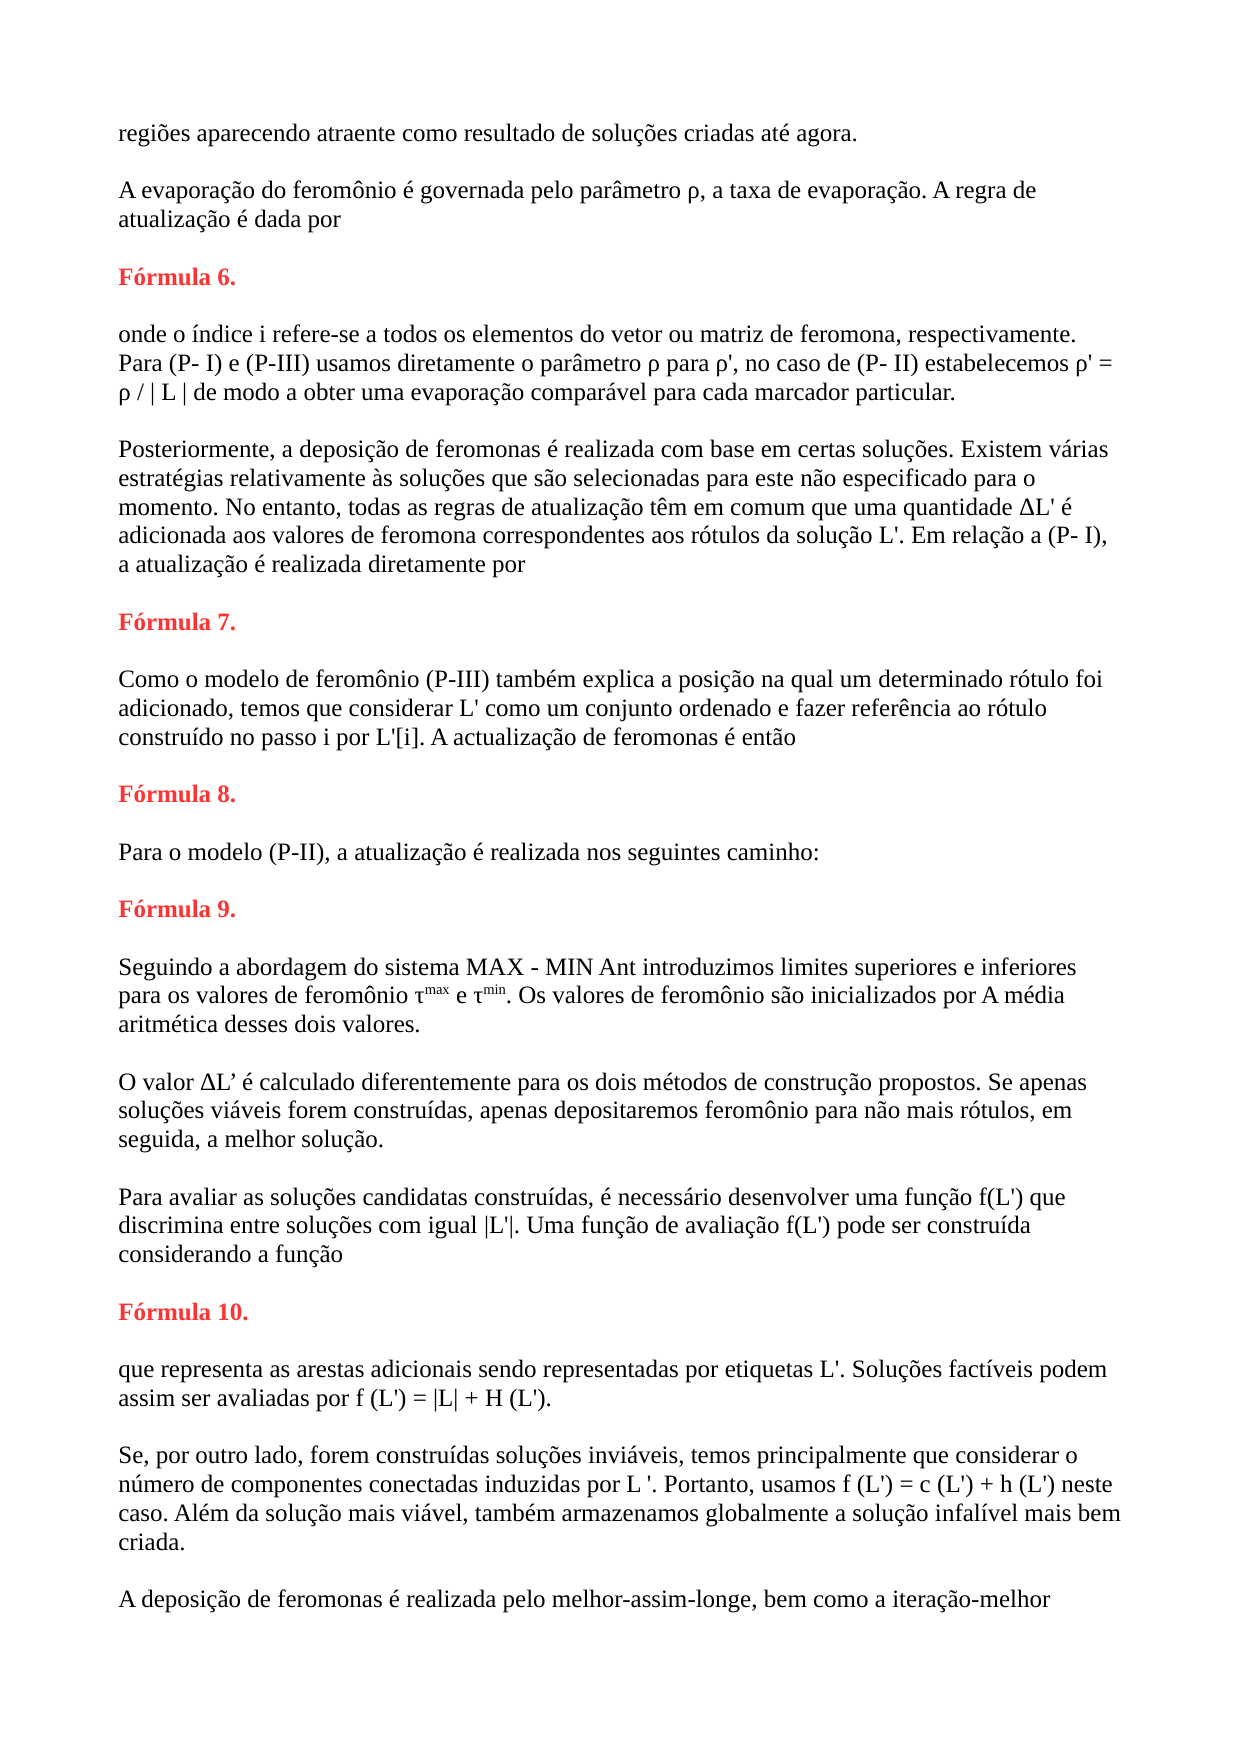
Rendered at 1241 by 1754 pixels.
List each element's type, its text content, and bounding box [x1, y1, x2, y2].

text Seguindo a abordagem do sistema MAX - MIN Ant introduzimos limites superiores e inferiores para os valores de feromônio τmax e τmin. Os valores de feromônio são inicializados por A média aritmética desses dois valores. [118, 952, 1122, 1038]
text A deposição de feromonas é realizada pelo melhor-assim-longe, bem como a iteração-melhor [118, 1584, 1122, 1613]
text Posteriormente, a deposição de feromonas é realizada com base em certas soluções. Existem várias estratégias relativamente às soluções que são selecionadas para este não especificado para o momento. No entanto, todas as regras de atualização têm em comum que uma quantidade ΔL' é adicionada aos valores de feromona correspondentes aos rótulos da solução L'. Em relação a (P- I), a atualização é realizada diretamente por [118, 434, 1122, 578]
text Fórmula 7. [118, 607, 1122, 636]
text Como o modelo de feromônio (P-III) também explica a posição na qual um determinado rótulo foi adicionado, temos que considerar L' como um conjunto ordenado e fazer referência ao rótulo construído no passo i por L'[i]. A actualização de feromonas é então [118, 664, 1122, 751]
text Para o modelo (P-II), a atualização é realizada nos seguintes caminho: [118, 837, 1122, 866]
text O valor ΔL’ é calculado diferentemente para os dois métodos de construção propostos. Se apenas soluções viáveis forem construídas, apenas depositaremos feromônio para não mais rótulos, em seguida, a melhor solução. [118, 1067, 1122, 1153]
text Fórmula 6. [118, 262, 1122, 291]
text Fórmula 10. [118, 1297, 1122, 1326]
text regiões aparecendo atraente como resultado de soluções criadas até agora. [118, 118, 1122, 147]
text Fórmula 8. [118, 779, 1122, 808]
text Para avaliar as soluções candidatas construídas, é necessário desenvolver uma função f(L') que discrimina entre soluções com igual |L'|. Uma função de avaliação f(L') pode ser construída considerando a função [118, 1182, 1122, 1268]
text que representa as arestas adicionais sendo representadas por etiquetas L'. Soluções factíveis podem assim ser avaliadas por f (L') = |L| + H (L'). [118, 1354, 1122, 1412]
text A evaporação do feromônio é governada pelo parâmetro ρ, a taxa de evaporação. A regra de atualização é dada por [118, 176, 1122, 233]
text Fórmula 9. [118, 894, 1122, 923]
text Se, por outro lado, forem construídas soluções inviáveis, temos principalmente que considerar o número de componentes conectadas induzidas por L '. Portanto, usamos f (L') = c (L') + h (L') neste caso. Além da solução mais viável, também armazenamos globalmente a solução infalível mais bem criada. [118, 1441, 1122, 1556]
text onde o índice i refere-se a todos os elementos do vetor ou matriz de feromona, respectivamente. Para (P- I) e (P-III) usamos diretamente o parâmetro ρ para ρ', no caso de (P- II) estabelecemos ρ' = ρ / | L | de modo a obter uma evaporação comparável para cada marcador particular. [118, 319, 1122, 406]
